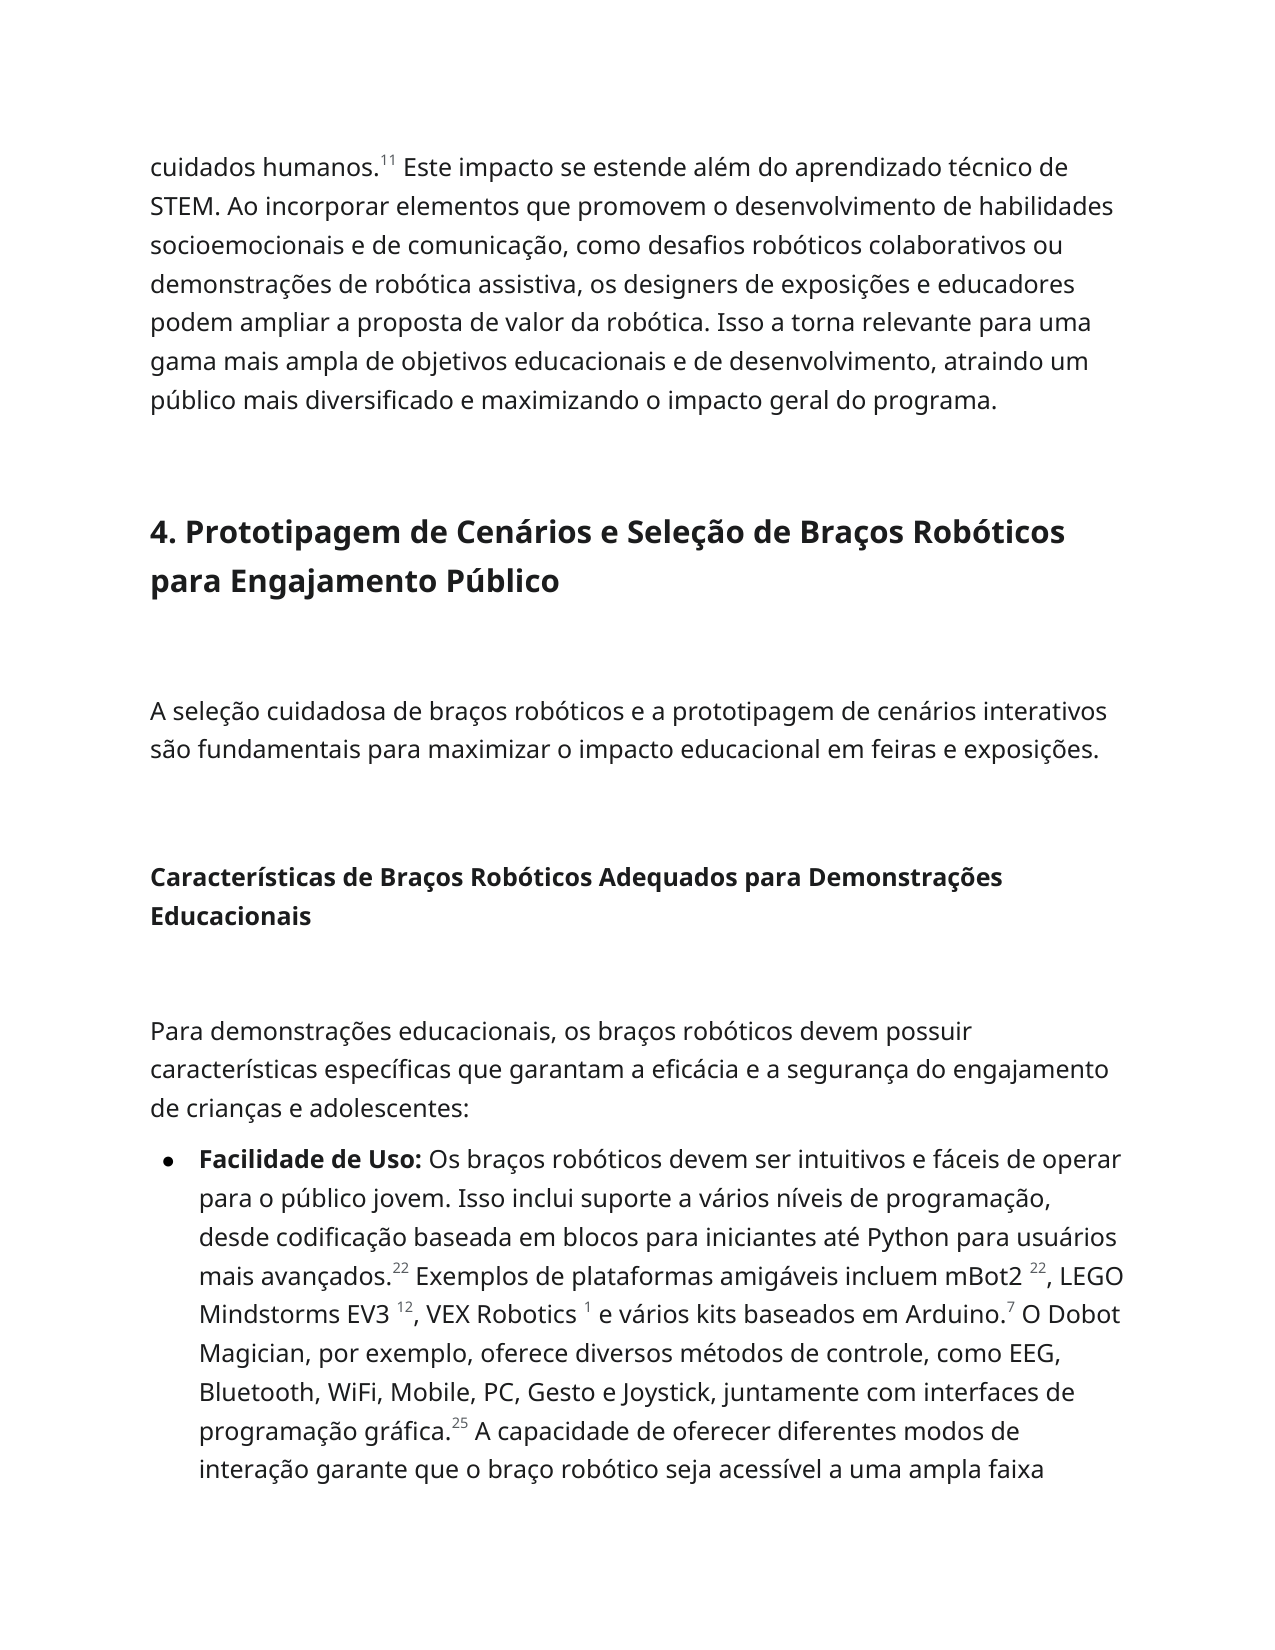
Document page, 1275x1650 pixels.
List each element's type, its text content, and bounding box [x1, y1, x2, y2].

subtitle 4. Prototipagem de Cenários e Seleção de Braços Robóticos para Engajamento Público [150, 510, 1125, 601]
text A seleção cuidadosa de braços robóticos e a prototipagem de cenários interativos são fundamentais para maximizar o impacto educacional em feiras e exposições. [150, 693, 1125, 766]
text Para demonstrações educacionais, os braços robóticos devem possuir características específicas que garantam a eficácia e a segurança do engajamento de crianças e adolescentes: [150, 1013, 1125, 1125]
subtitle Características de Braços Robóticos Adequados para Demonstrações Educacionais [150, 859, 1125, 932]
text cuidados humanos.11 Este impacto se estende além do aprendizado técnico de STEM. Ao incorporar elementos que promovem o desenvolvimento de habilidades socioemocionais e de comunicação, como desafios robóticos colaborativos ou demonstrações de robótica assistiva, os designers de exposições e educadores podem ampliar a proposta de valor da robótica. Isso a torna relevante para uma gama mais ampla de objetivos educacionais e de desenvolvimento, atraindo um público mais diversificado e maximizando o impacto geral do programa. [150, 150, 1125, 417]
list Facilidade de Uso: Os braços robóticos devem ser intuitivos e fáceis de operar para o público jovem. Isso inclui suporte a vários níveis de programação, desde codificação baseada em blocos para iniciantes até Python para usuários mais avançados.22 Exemplos de plataformas amigáveis incluem mBot2 22, LEGO Mindstorms EV3 12, VEX Robotics 1 e vários kits baseados em Arduino.7 O Dobot Magician, por exemplo, oferece diversos métodos de controle, como EEG, Bluetooth, WiFi, Mobile, PC, Gesto e Joystick, juntamente com interfaces de programação gráfica.25 A capacidade de oferecer diferentes modos de interação garante que o braço robótico seja acessível a uma ampla faixa [161, 1142, 1125, 1486]
